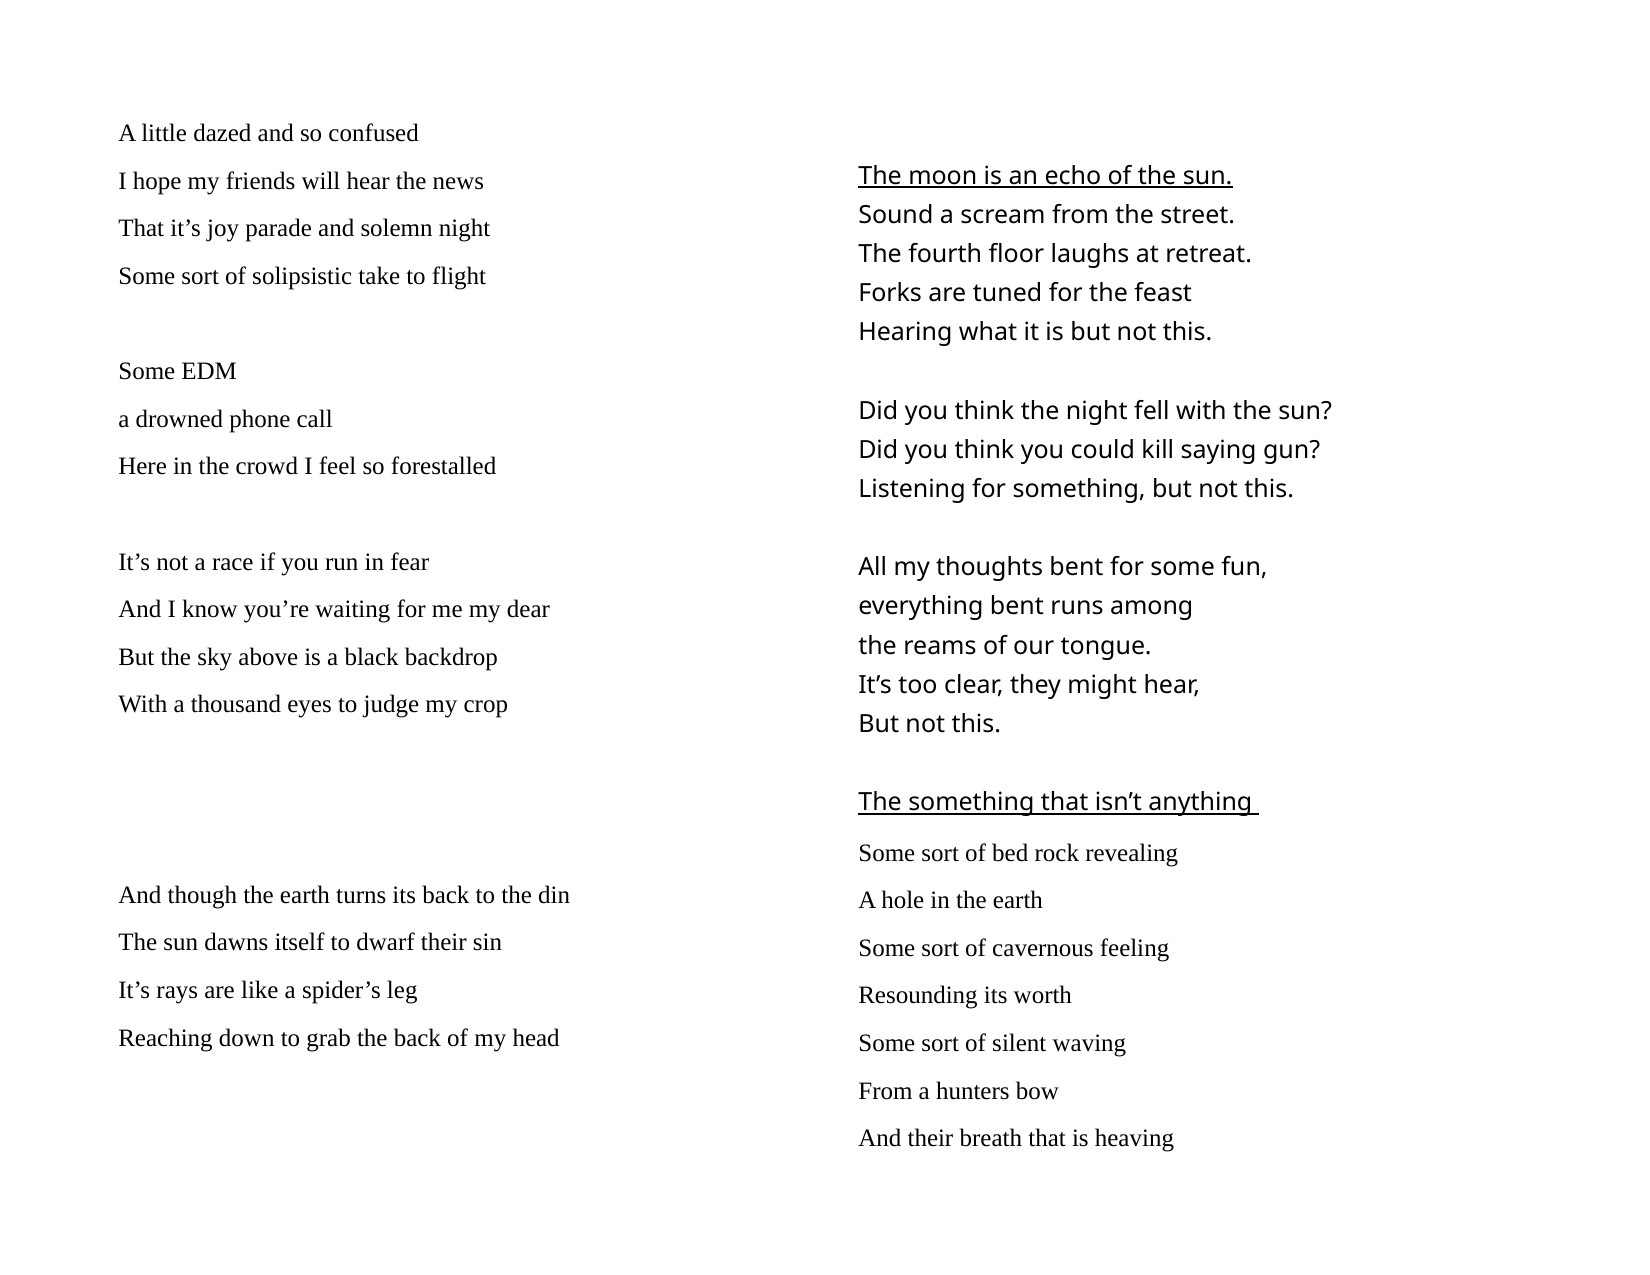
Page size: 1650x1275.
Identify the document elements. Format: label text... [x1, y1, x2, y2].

text The moon is an echo of the sun. [858, 157, 1532, 191]
text Some EDM [118, 356, 792, 385]
text Did you think you could kill saying gun? [858, 431, 1532, 466]
text Forks are tuned for the feast [858, 275, 1532, 309]
text The something that isn’t anything [858, 784, 1532, 818]
text All my thoughts bent for some fun, [858, 549, 1532, 583]
text Here in the crowd I feel so forestalled [118, 451, 792, 480]
text The sun dawns itself to dwarf their sin [118, 927, 792, 956]
text Some sort of bed rock revealing [858, 838, 1532, 866]
text A little dazed and so confused [118, 118, 792, 147]
text It’s not a race if you run in fear [118, 547, 792, 575]
text Did you think the night fell with the sun? [858, 392, 1532, 426]
text everything bent runs among [858, 588, 1532, 622]
text the reams of our tongue. [858, 627, 1532, 661]
text I hope my friends will hear the news [118, 166, 792, 194]
text Some sort of solipsistic take to flight [118, 261, 792, 290]
text Some sort of silent waving [858, 1028, 1532, 1057]
text Hearing what it is but not this. [858, 314, 1532, 348]
text The fourth floor laughs at retreat. [858, 236, 1532, 270]
text Resounding its worth [858, 981, 1532, 1009]
text From a hunters bow [858, 1076, 1532, 1104]
text But not this. [858, 706, 1532, 740]
text Sound a scream from the street. [858, 196, 1532, 231]
text And I know you’re waiting for me my dear [118, 594, 792, 623]
text That it’s joy parade and solemn night [118, 213, 792, 242]
text With a thousand eyes to judge my crop [118, 689, 792, 718]
text It’s rays are like a spider’s leg [118, 975, 792, 1004]
text And though the earth turns its back to the din [118, 880, 792, 908]
text It’s too clear, they might hear, [858, 666, 1532, 701]
text a drowned phone call [118, 404, 792, 432]
text Reaching down to grab the back of my head [118, 1023, 792, 1051]
text And their breath that is heaving [858, 1123, 1532, 1152]
text Listening for something, but not this. [858, 471, 1532, 505]
text A hole in the earth [858, 885, 1532, 914]
text But the sky above is a black backdrop [118, 642, 792, 671]
text Some sort of cavernous feeling [858, 933, 1532, 962]
